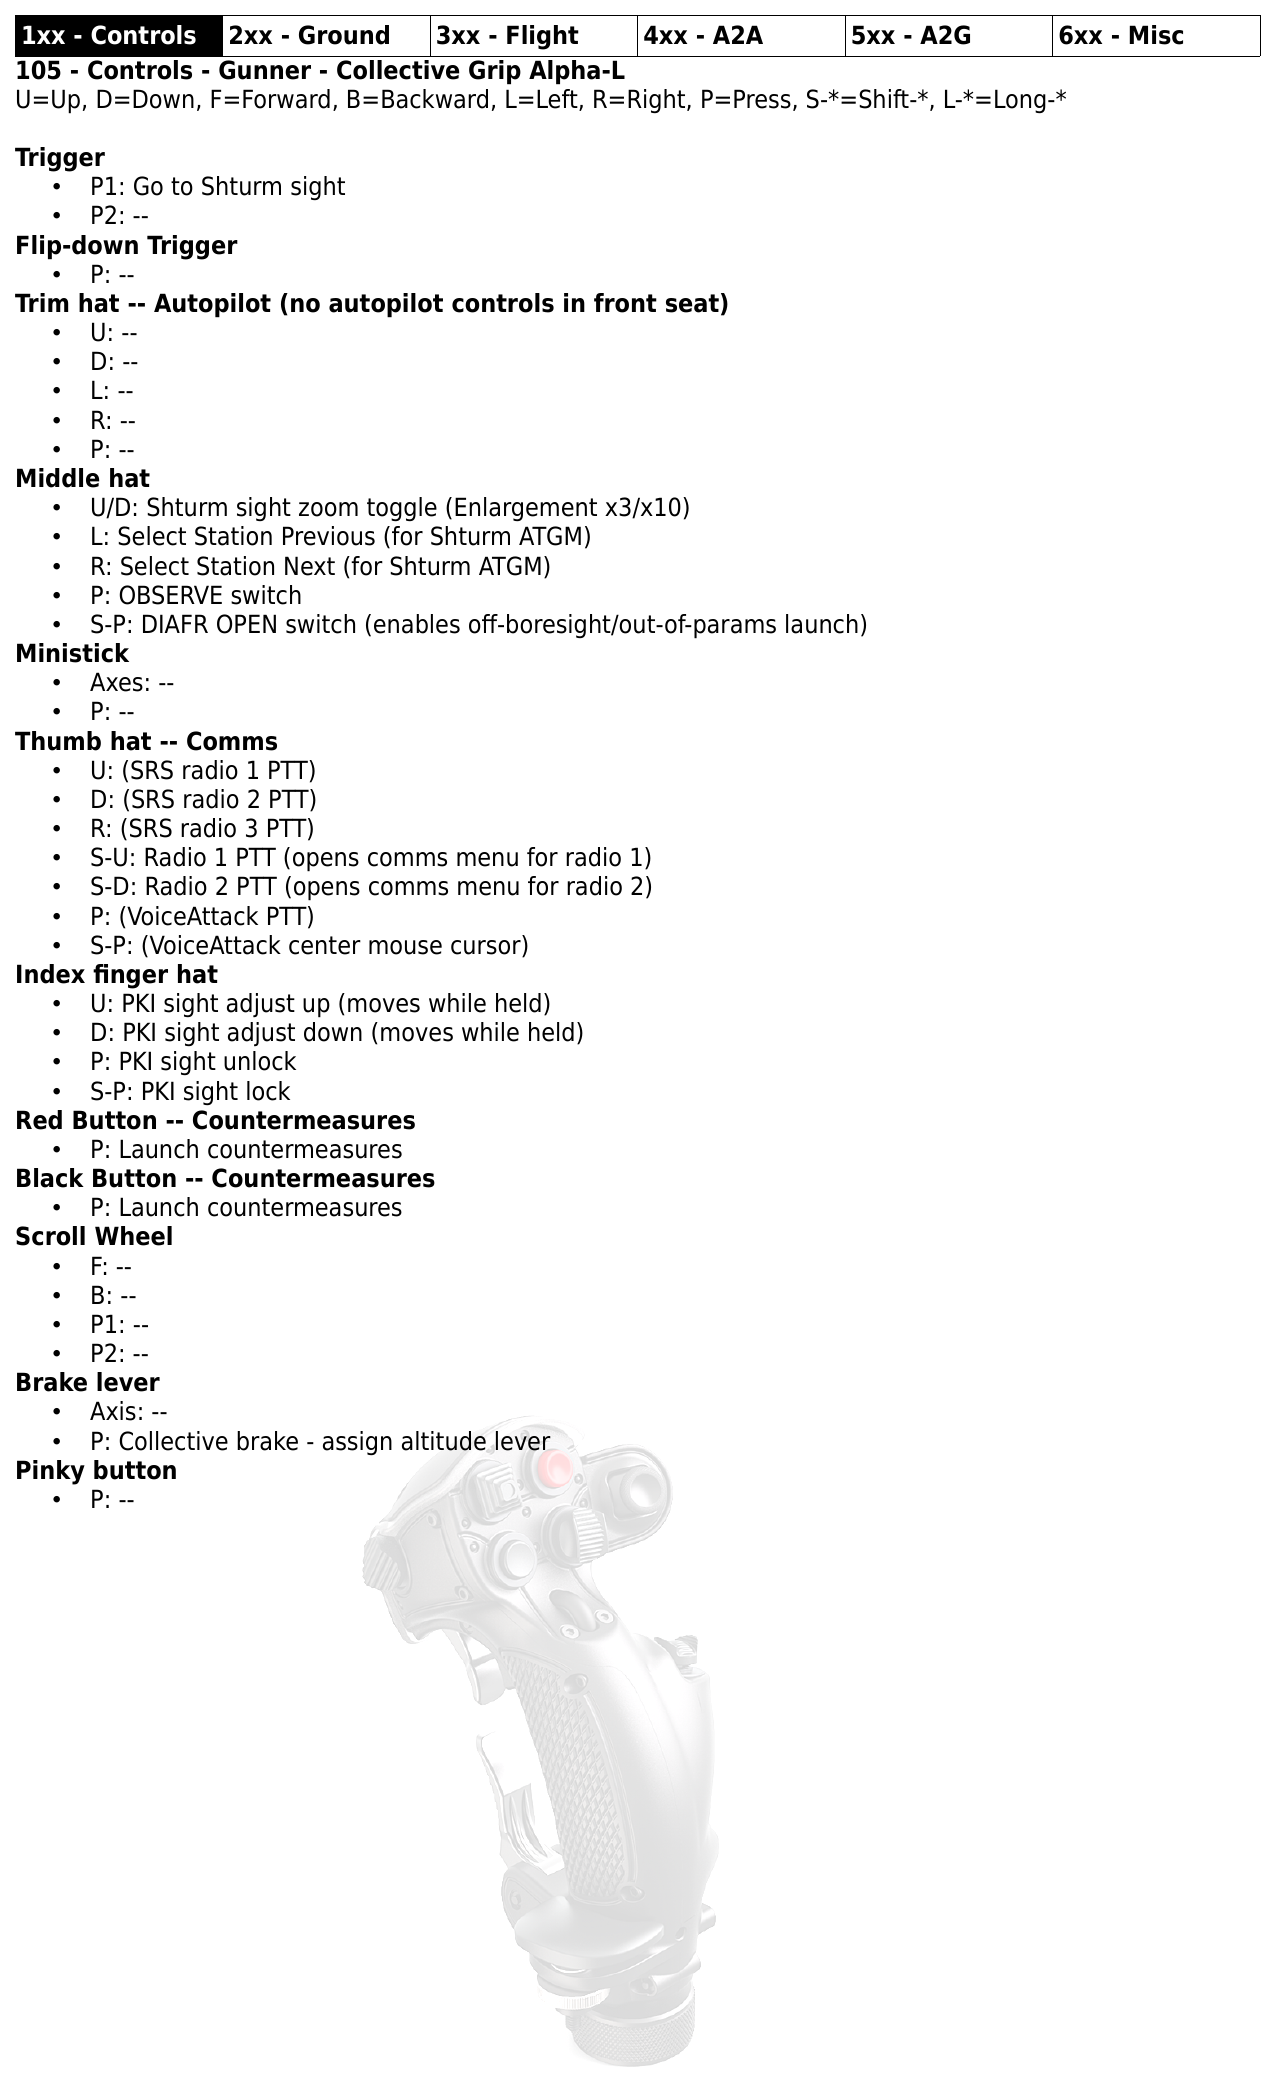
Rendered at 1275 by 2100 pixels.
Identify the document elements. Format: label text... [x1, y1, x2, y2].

list P: Launch countermeasures [52, 1193, 1260, 1222]
list P: -- [52, 697, 1260, 727]
list P2: -- [52, 1339, 230, 1368]
list Axis: -- [52, 1397, 230, 1427]
list [1045, 1310, 1260, 1339]
list [1045, 1485, 1260, 1514]
list P: OBSERVE switch [52, 581, 1260, 610]
list [1045, 1339, 1260, 1368]
list Axes: -- [52, 668, 1260, 697]
text Trim hat -- Autopilot (no autopilot controls in front seat) [15, 289, 1260, 318]
text Red Button -- Countermeasures [15, 1106, 1260, 1135]
list U: -- [52, 318, 1260, 347]
list L: Select Station Previous (for Shturm ATGM) [52, 522, 1260, 552]
table_header 6xx - Misc [1053, 16, 1260, 56]
text Black Button -- Countermeasures [15, 1164, 1260, 1193]
table_header 4xx - A2A [638, 16, 845, 56]
list U: (SRS radio 1 PTT) [52, 756, 1260, 785]
list D: PKI sight adjust down (moves while held) [52, 1018, 1260, 1047]
list S-P: PKI sight lock [52, 1077, 1260, 1106]
text Brake lever [15, 1368, 230, 1397]
table_header 1xx - Controls [16, 16, 222, 56]
list P: (VoiceAttack PTT) [52, 902, 1260, 931]
list P: -- [52, 435, 1260, 464]
text 105 - Controls - Gunner - Collective Grip Alpha-L [15, 57, 1260, 85]
text U=Up, D=Down, F=Forward, B=Backward, L=Left, R=Right, P=Press, S-*=Shift-*, L-*=Long-* [15, 85, 1260, 114]
text [1045, 1456, 1260, 1485]
list S-P: (VoiceAttack center mouse cursor) [52, 931, 1260, 960]
text Index finger hat [15, 960, 1260, 989]
list P: PKI sight unlock [52, 1047, 1260, 1077]
list U/D: Shturm sight zoom toggle (Enlargement x3/x10) [52, 493, 1260, 522]
text Flip-down Trigger [15, 231, 1260, 260]
list R: Select Station Next (for Shturm ATGM) [52, 552, 1260, 581]
text Middle hat [15, 464, 1260, 493]
table_header 3xx - Flight [431, 16, 637, 56]
list F: -- [52, 1252, 1260, 1281]
list B: -- [52, 1281, 1260, 1310]
list [1045, 1397, 1260, 1427]
list P: Collective brake - assign altitude lever [1045, 1427, 1260, 1456]
list P: -- [52, 260, 1260, 289]
list P: Collective brake - assign altitude lever [52, 1427, 230, 1456]
list R: -- [52, 406, 1260, 435]
list R: (SRS radio 3 PTT) [52, 814, 1260, 843]
list P: -- [52, 1485, 230, 1514]
list P: Launch countermeasures [52, 1135, 1260, 1164]
table_header 2xx - Ground [223, 16, 430, 56]
list S-U: Radio 1 PTT (opens comms menu for radio 1) [52, 843, 1260, 872]
list S-D: Radio 2 PTT (opens comms menu for radio 2) [52, 872, 1260, 902]
list P2: -- [52, 202, 1260, 231]
list P1: Go to Shturm sight [52, 172, 1260, 202]
text Ministick [15, 639, 1260, 668]
list U: PKI sight adjust up (moves while held) [52, 989, 1260, 1018]
table_header 5xx - A2G [846, 16, 1052, 56]
list D: -- [52, 347, 1260, 377]
text [1045, 1368, 1260, 1397]
list L: -- [52, 377, 1260, 406]
text Scroll Wheel [15, 1222, 1260, 1252]
list P1: -- [52, 1310, 230, 1339]
list S-P: DIAFR OPEN switch (enables off-boresight/out-of-params launch) [52, 610, 1260, 639]
text Pinky button [15, 1456, 230, 1485]
text Trigger [15, 143, 1260, 172]
list D: (SRS radio 2 PTT) [52, 785, 1260, 814]
text Thumb hat -- Comms [15, 727, 1260, 756]
